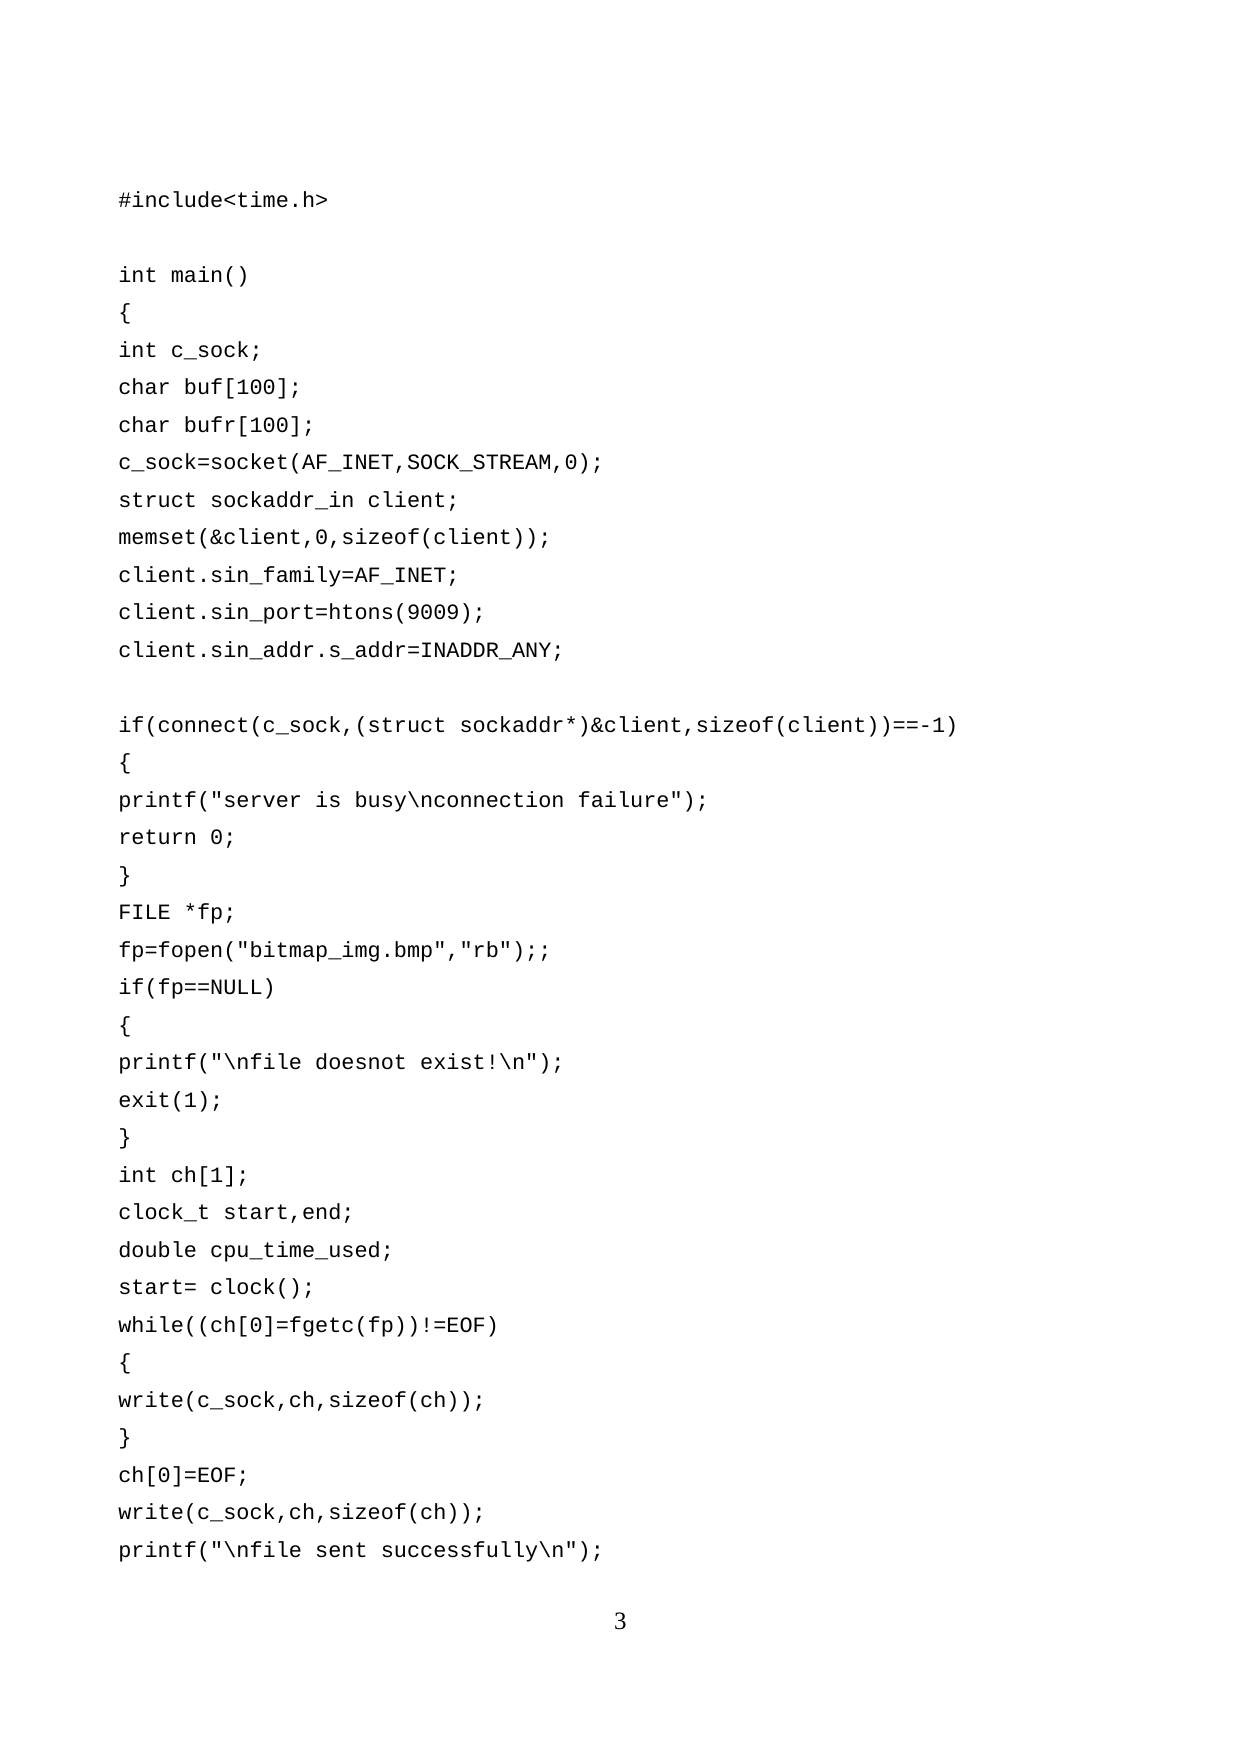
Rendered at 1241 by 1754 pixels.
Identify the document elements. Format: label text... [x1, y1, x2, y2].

text { [118, 1339, 1122, 1376]
text write(c_sock,ch,sizeof(ch)); [118, 1489, 1122, 1526]
text c_sock=socket(AF_INET,SOCK_STREAM,0); [118, 439, 1122, 476]
text } [118, 1414, 1122, 1451]
text int ch[1]; [118, 1151, 1122, 1189]
text printf("\nfile sent successfully\n"); [118, 1526, 1122, 1564]
text start= clock(); [118, 1264, 1122, 1301]
text char buf[100]; [118, 364, 1122, 401]
text { [118, 289, 1122, 326]
text { [118, 1001, 1122, 1039]
text ch[0]=EOF; [118, 1451, 1122, 1489]
text client.sin_port=htons(9009); [118, 589, 1122, 626]
text struct sockaddr_in client; [118, 476, 1122, 514]
text if(connect(c_sock,(struct sockaddr*)&client,sizeof(client))==-1) [118, 701, 1122, 739]
text char bufr[100]; [118, 401, 1122, 439]
text { [118, 739, 1122, 776]
text return 0; [118, 814, 1122, 851]
text clock_t start,end; [118, 1189, 1122, 1226]
text while((ch[0]=fgetc(fp))!=EOF) [118, 1301, 1122, 1339]
text client.sin_addr.s_addr=INADDR_ANY; [118, 626, 1122, 664]
text double cpu_time_used; [118, 1226, 1122, 1264]
text int c_sock; [118, 326, 1122, 364]
text write(c_sock,ch,sizeof(ch)); [118, 1376, 1122, 1414]
text exit(1); [118, 1076, 1122, 1114]
text FILE *fp; [118, 889, 1122, 926]
text printf("\nfile doesnot exist!\n"); [118, 1039, 1122, 1076]
text memset(&client,0,sizeof(client)); [118, 514, 1122, 551]
text } [118, 851, 1122, 889]
text fp=fopen("bitmap_img.bmp","rb");; [118, 926, 1122, 964]
text } [118, 1114, 1122, 1151]
text client.sin_family=AF_INET; [118, 551, 1122, 589]
text #include<time.h> [118, 176, 1122, 214]
text printf("server is busy\nconnection failure"); [118, 776, 1122, 814]
text if(fp==NULL) [118, 964, 1122, 1001]
text int main() [118, 251, 1122, 289]
